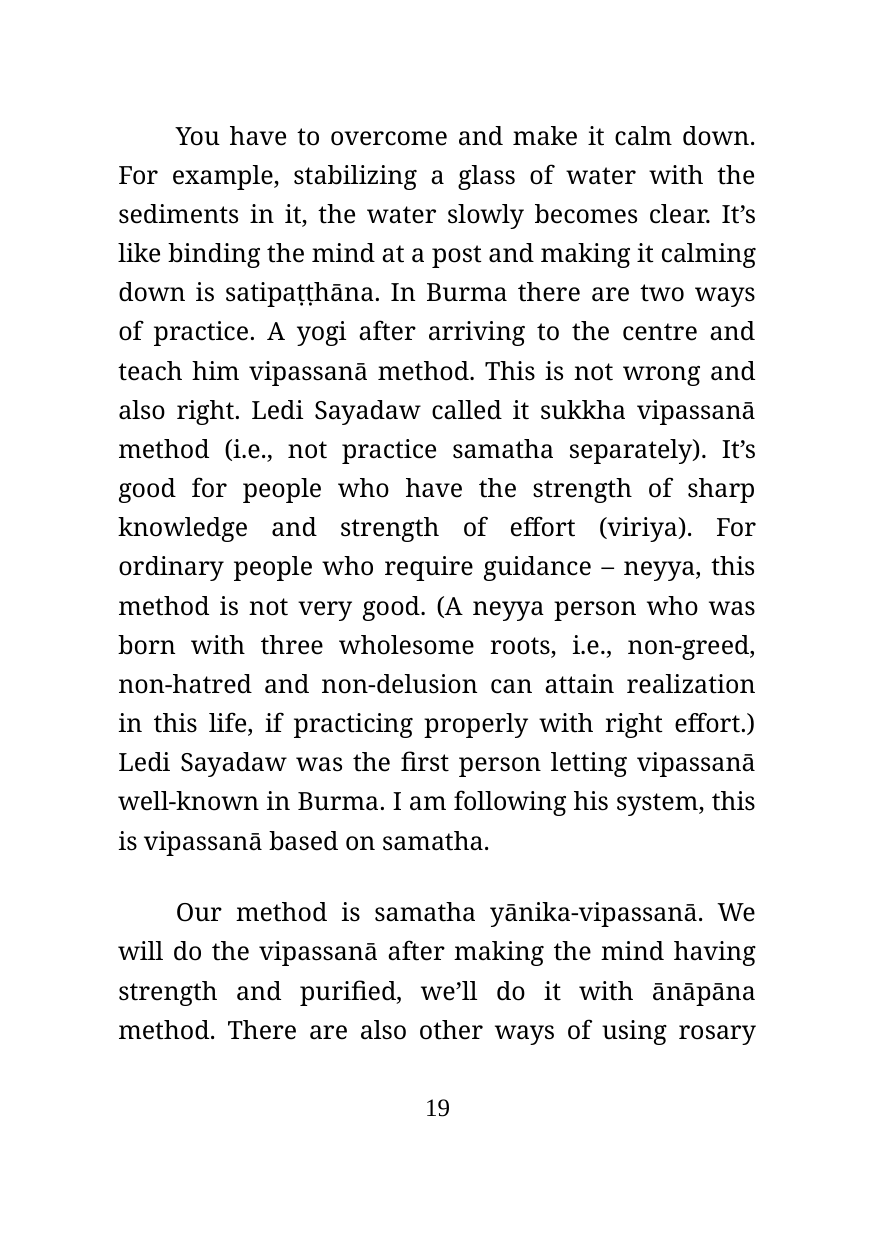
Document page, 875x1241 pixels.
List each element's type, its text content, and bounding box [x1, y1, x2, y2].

text Our method is samatha yānika-vipassanā. We will do the vipassanā after making the mind having strength and purified, we’ll do it with ānāpāna method. There are also other ways of using rosary [118, 895, 756, 1046]
text You have to overcome and make it calm down. For example, stabilizing a glass of water with the sediments in it, the water slowly becomes clear. It’s like binding the mind at a post and making it calming down is satipaṭṭhāna. In Burma there are two ways of practice. A yogi after arriving to the centre and teach him vipassanā method. This is not wrong and also right. Ledi Sayadaw called it sukkha vipassanā method (i.e., not practice samatha separately). It’s good for people who have the strength of sharp knowledge and strength of effort (viriya). For ordinary people who require guidance – neyya, this method is not very good. (A neyya person who was born with three wholesome roots, i.e., non-greed, non-hatred and non-delusion can attain realization in this life, if practicing properly with right effort.) Ledi Sayadaw was the first person letting vipassanā well-known in Burma. I am following his system, this is vipassanā based on samatha. [118, 118, 756, 857]
